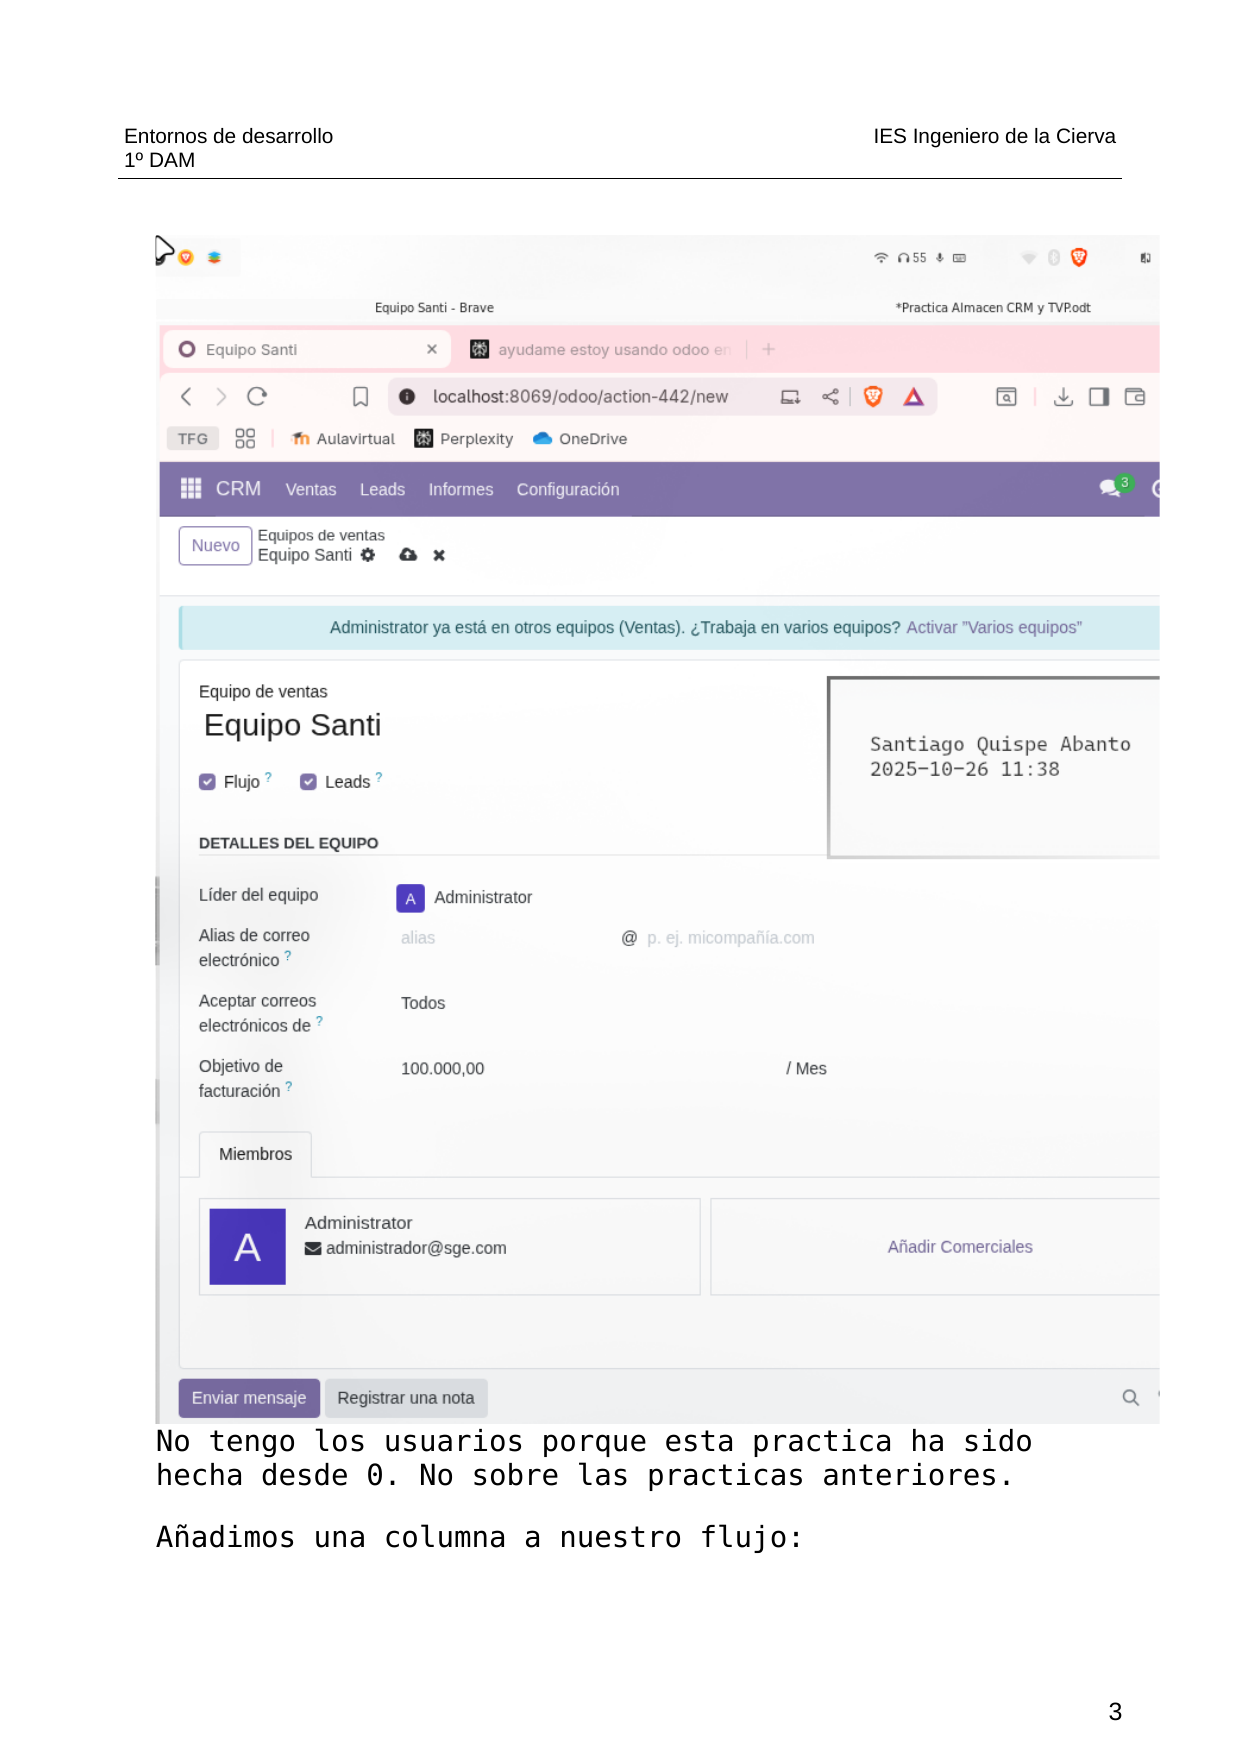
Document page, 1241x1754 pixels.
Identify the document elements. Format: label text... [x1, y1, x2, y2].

text No tengo los usuarios porque esta practica ha sido hecha desde 0. No sobre las practicas anteriores. [156, 1424, 1122, 1492]
picture [155, 235, 1160, 1424]
text Añadimos una columna a nuestro flujo: [156, 1521, 1122, 1555]
